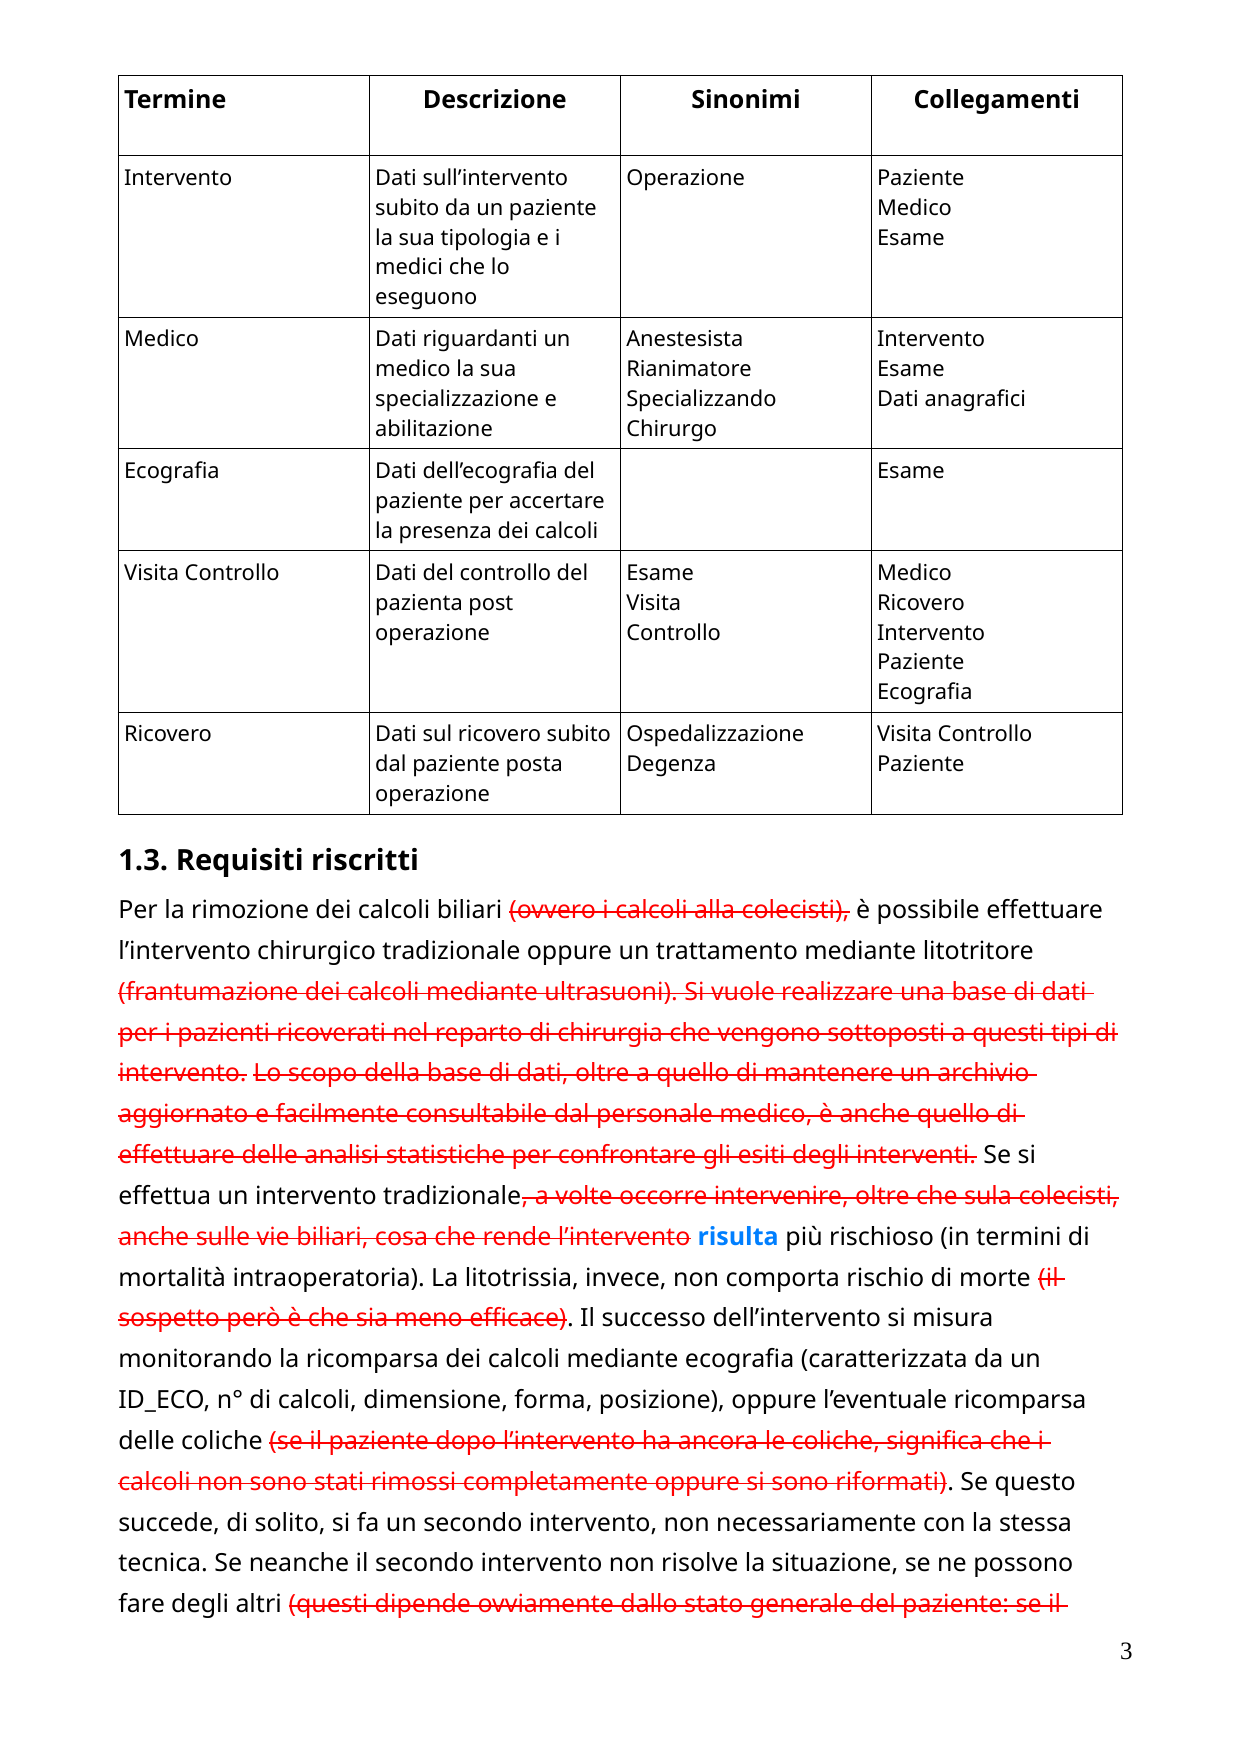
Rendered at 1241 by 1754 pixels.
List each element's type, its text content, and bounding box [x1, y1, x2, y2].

text Per la rimozione dei calcoli biliari (ovvero i calcoli alla colecisti), è possibile effettuare l’intervento chirurgico tradizionale oppure un trattamento mediante litotritore (frantumazione dei calcoli mediante ultrasuoni). Si vuole realizzare una base di dati per i pazienti ricoverati nel reparto di chirurgia che vengono sottoposti a questi tipi di intervento. Lo scopo della base di dati, oltre a quello di mantenere un archivio aggiornato e facilmente consultabile dal personale medico, è anche quello di effettuare delle analisi statistiche per confrontare gli esiti degli interventi. Se si effettua un intervento tradizionale, a volte occorre intervenire, oltre che sula colecisti, anche sulle vie biliari, cosa che rende l’intervento risulta più rischioso (in termini di mortalità intraoperatoria). La litotrissia, invece, non comporta rischio di morte (il sospetto però è che sia meno efficace). Il successo dell’intervento si misura monitorando la ricomparsa dei calcoli mediante ecografia (caratterizzata da un ID_ECO, n° di calcoli, dimensione, forma, posizione), oppure l’eventuale ricomparsa delle coliche (se il paziente dopo l’intervento ha ancora le coliche, significa che i calcoli non sono stati rimossi completamente oppure si sono riformati). Se questo succede, di solito, si fa un secondo intervento, non necessariamente con la stessa tecnica. Se neanche il secondo intervento non risolve la situazione, se ne possono fare degli altri (questi dipende ovviamente dallo stato generale del paziente: se il [118, 892, 1122, 1620]
table_cell Operazione [621, 156, 871, 317]
table_cell Ricovero [119, 713, 369, 813]
table_cell Visita Controllo Paziente [872, 713, 1122, 813]
table_header Sinonimi [621, 76, 871, 155]
table_cell [621, 449, 871, 550]
table_cell Visita Controllo [119, 551, 369, 712]
table_cell Esame Visita Controllo [621, 551, 871, 712]
table_cell Medico [119, 318, 369, 448]
table_header Termine [119, 76, 369, 155]
table_cell Ospedalizzazione Degenza [621, 713, 871, 813]
table_header Descrizione [370, 76, 620, 155]
table_cell Intervento Esame Dati anagrafici [872, 318, 1122, 448]
table_cell Anestesista Rianimatore Specializzando Chirurgo [621, 318, 871, 448]
table_cell Intervento [119, 156, 369, 317]
table_cell Ecografia [119, 449, 369, 550]
table_cell Medico Ricovero Intervento Paziente Ecografia [872, 551, 1122, 712]
table_header Collegamenti [872, 76, 1122, 155]
table_cell Dati dell’ecografia del paziente per accertare la presenza dei calcoli [370, 449, 620, 550]
subtitle 1.3. Requisiti riscritti [118, 839, 1122, 879]
table_cell Dati sull’intervento subito da un paziente la sua tipologia e i medici che lo eseguono [370, 156, 620, 317]
table_cell Paziente Medico Esame [872, 156, 1122, 317]
table_cell Dati del controllo del pazienta post operazione [370, 551, 620, 712]
table_cell Dati riguardanti un medico la sua specializzazione e abilitazione [370, 318, 620, 448]
table_cell Dati sul ricovero subito dal paziente posta operazione [370, 713, 620, 813]
table_cell Esame [872, 449, 1122, 550]
